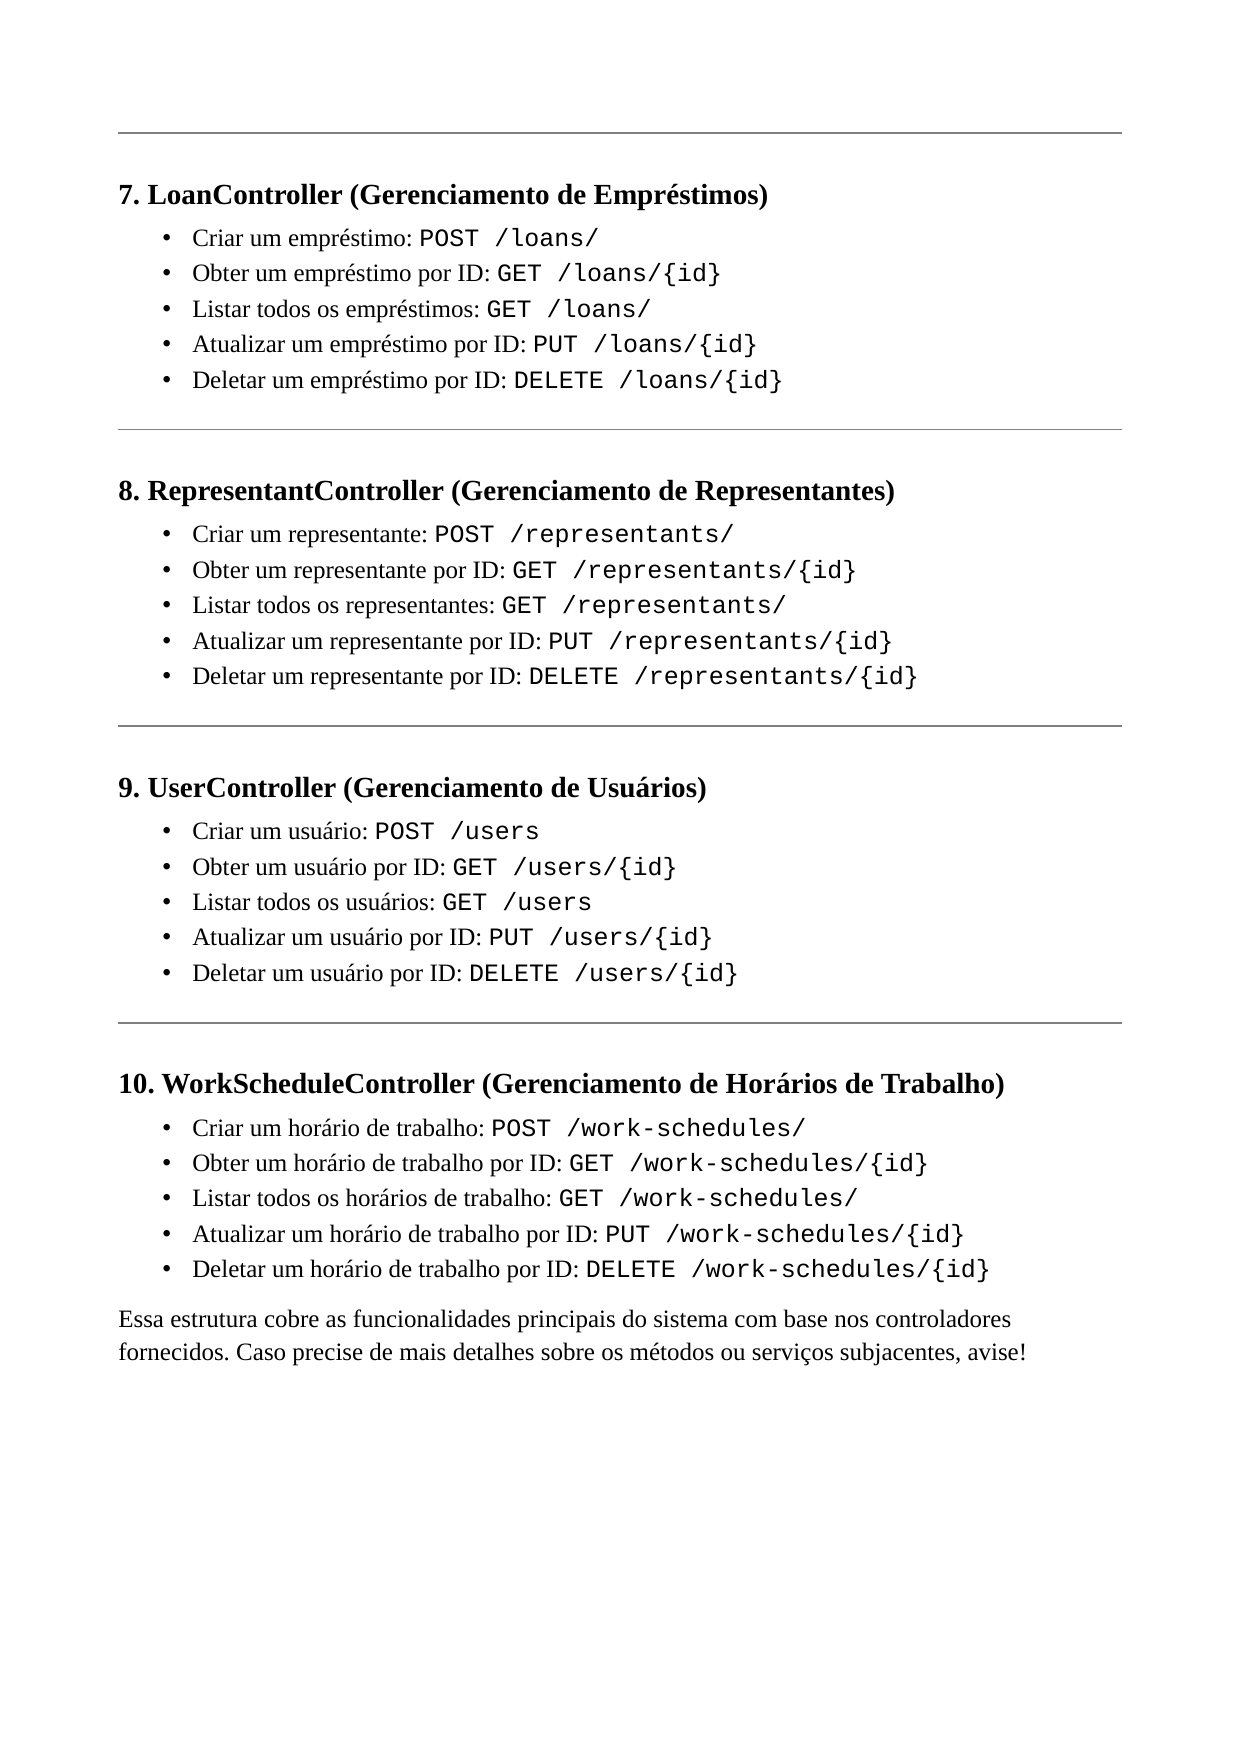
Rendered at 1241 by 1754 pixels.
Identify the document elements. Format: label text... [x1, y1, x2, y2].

list Atualizar um horário de trabalho por ID: PUT /work-schedules/{id} [162, 1219, 1122, 1250]
text Essa estrutura cobre as funcionalidades principais do sistema com base nos controladores fornecidos. Caso precise de mais detalhes sobre os métodos ou serviços subjacentes, avise! [118, 1304, 1122, 1366]
subtitle 7. LoanController (Gerenciamento de Empréstimos) [118, 177, 1122, 211]
list Deletar um representante por ID: DELETE /representants/{id} [162, 661, 1122, 692]
list Deletar um empréstimo por ID: DELETE /loans/{id} [162, 365, 1122, 396]
list Criar um empréstimo: POST /loans/ [162, 223, 1122, 254]
list Listar todos os empréstimos: GET /loans/ [162, 294, 1122, 325]
list Criar um horário de trabalho: POST /work-schedules/ [162, 1113, 1122, 1143]
list Criar um usuário: POST /users [162, 816, 1122, 847]
list Deletar um usuário por ID: DELETE /users/{id} [162, 958, 1122, 989]
list Obter um usuário por ID: GET /users/{id} [162, 852, 1122, 882]
subtitle 10. WorkScheduleController (Gerenciamento de Horários de Trabalho) [118, 1067, 1122, 1100]
subtitle 8. RepresentantController (Gerenciamento de Representantes) [118, 473, 1122, 507]
list Criar um representante: POST /representants/ [162, 519, 1122, 550]
list Atualizar um usuário por ID: PUT /users/{id} [162, 922, 1122, 953]
list Obter um horário de trabalho por ID: GET /work-schedules/{id} [162, 1148, 1122, 1179]
list Listar todos os horários de trabalho: GET /work-schedules/ [162, 1183, 1122, 1214]
list Atualizar um representante por ID: PUT /representants/{id} [162, 626, 1122, 657]
list Obter um representante por ID: GET /representants/{id} [162, 555, 1122, 586]
list Atualizar um empréstimo por ID: PUT /loans/{id} [162, 329, 1122, 360]
list Listar todos os representantes: GET /representants/ [162, 590, 1122, 621]
list Deletar um horário de trabalho por ID: DELETE /work-schedules/{id} [162, 1254, 1122, 1285]
subtitle 9. UserController (Gerenciamento de Usuários) [118, 770, 1122, 804]
list Listar todos os usuários: GET /users [162, 887, 1122, 918]
list Obter um empréstimo por ID: GET /loans/{id} [162, 258, 1122, 289]
